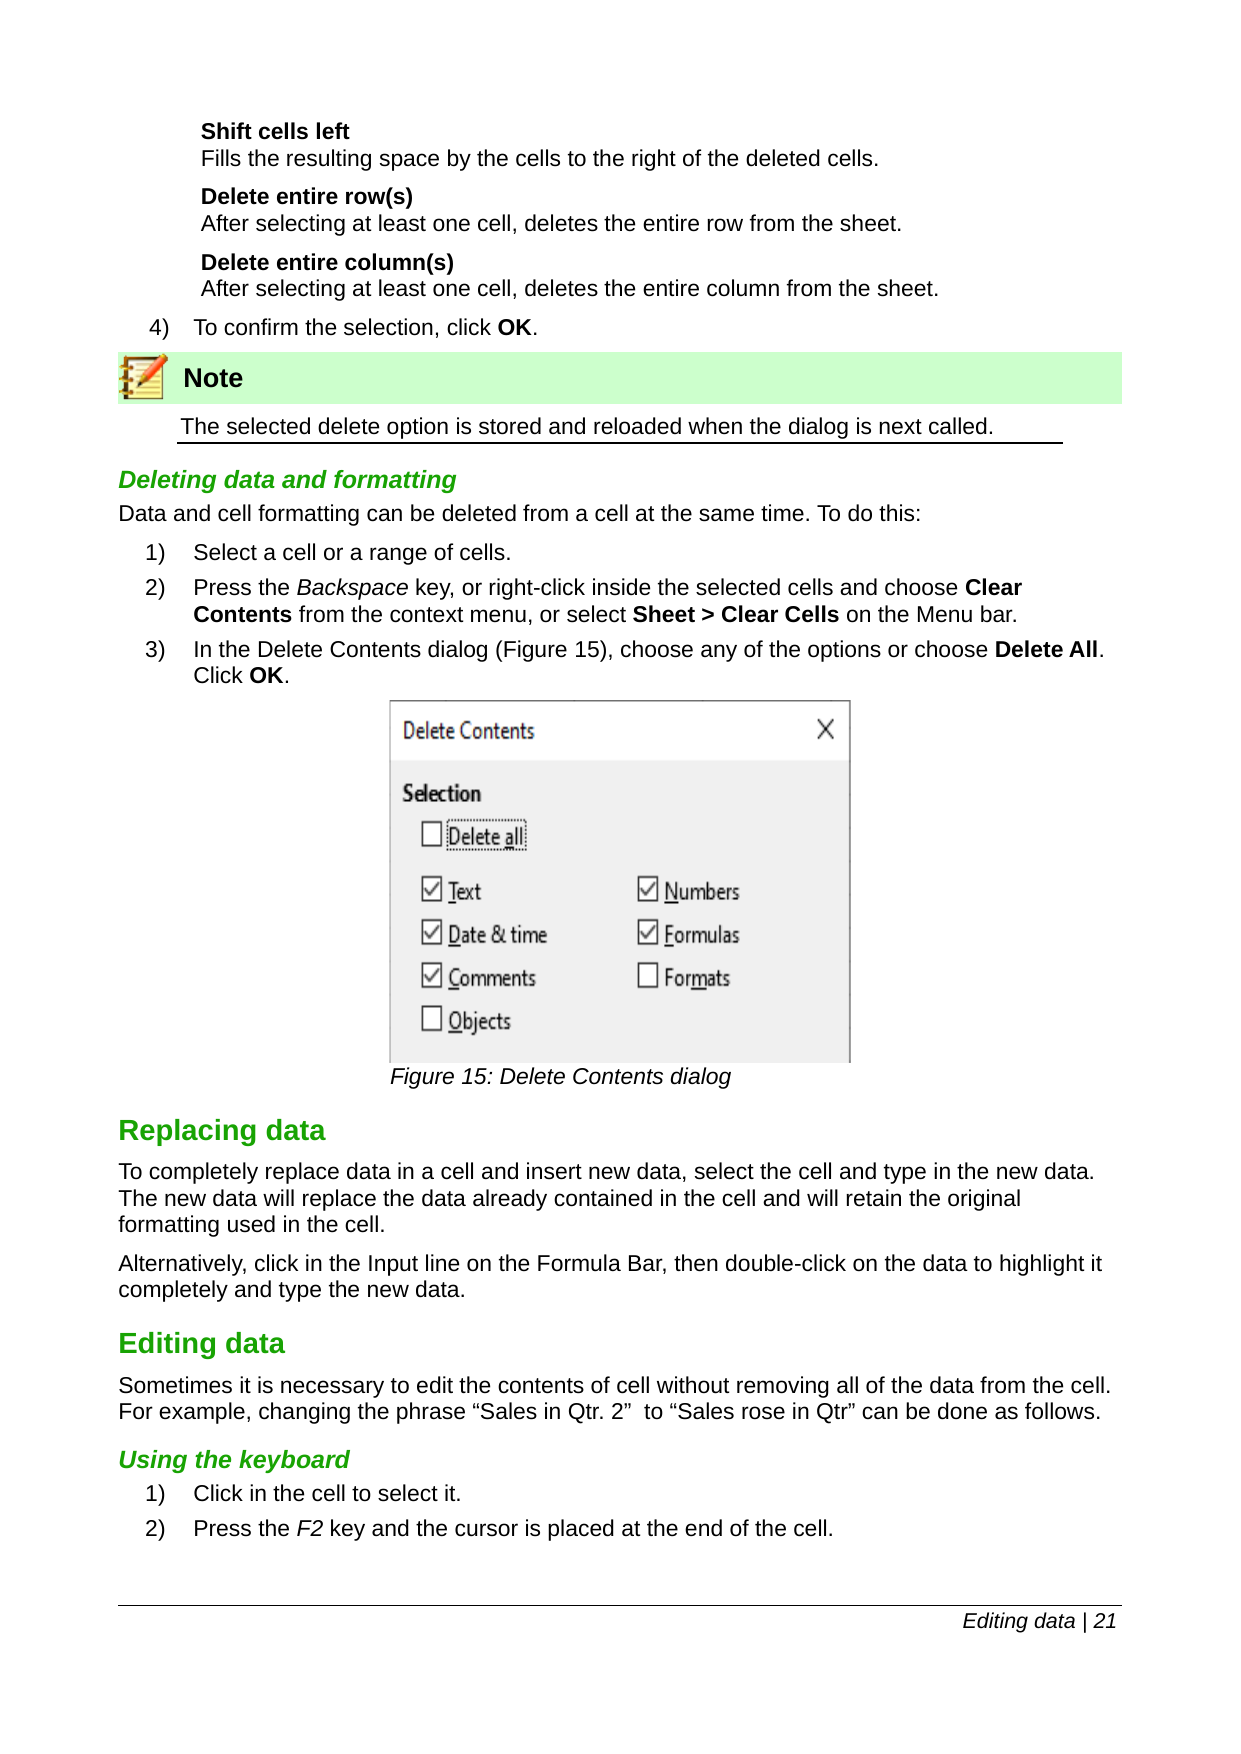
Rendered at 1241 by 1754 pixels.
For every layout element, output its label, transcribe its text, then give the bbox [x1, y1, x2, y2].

text After selecting at least one cell, deletes the entire column from the sheet. [201, 275, 1122, 301]
text Figure 15: Delete Contents dialog [390, 1063, 851, 1089]
text After selecting at least one cell, deletes the entire row from the sheet. [201, 210, 1122, 236]
list Click in the cell to select it. [165, 1479, 1122, 1506]
text Delete entire column(s) [201, 248, 1122, 275]
subtitle Replacing data [118, 1113, 1122, 1147]
picture [119, 352, 170, 403]
text Alternatively, click in the Input line on the Formula Bar, then double-click on the data to highlight it completely and type the new data. [118, 1250, 1122, 1303]
list Select a cell or a range of cells. [165, 539, 1122, 565]
text Delete entire row(s) [201, 183, 1122, 210]
list Press the F2 key and the cursor is placed at the end of the cell. [165, 1515, 1122, 1541]
text Shift cells left [201, 118, 1122, 144]
text Fills the resulting space by the cells to the right of the deleted cells. [201, 144, 1122, 171]
subtitle Using the keyboard [118, 1445, 1122, 1474]
list To confirm the selection, click OK. [169, 314, 1122, 340]
picture [389, 700, 851, 1063]
subtitle Deleting data and formatting [118, 465, 1122, 494]
text The selected delete option is stored and reloaded when the dialog is next called. [177, 410, 1063, 442]
list In the Delete Contents dialog (Figure 15), choose any of the options or choose Delete All. Click OK. [165, 636, 1122, 688]
subtitle Note [118, 352, 1122, 404]
text To completely replace data in a cell and insert new data, select the cell and type in the new data. The new data will replace the data already contained in the cell and will retain the original formatting used in the cell. [118, 1158, 1122, 1237]
subtitle Editing data [118, 1326, 1122, 1360]
list Data and cell formatting can be deleted from a cell at the same time. To do this: [118, 500, 1122, 526]
text Sometimes it is necessary to edit the contents of cell without removing all of the data from the cell. For example, changing the phrase “Sales in Qtr. 2” to “Sales rose in Qtr” can be done as follows. [118, 1372, 1122, 1424]
list Press the Backspace key, or right-click inside the selected cells and choose Clear Contents from the context menu, or select Sheet > Clear Cells on the Menu bar. [165, 574, 1122, 627]
